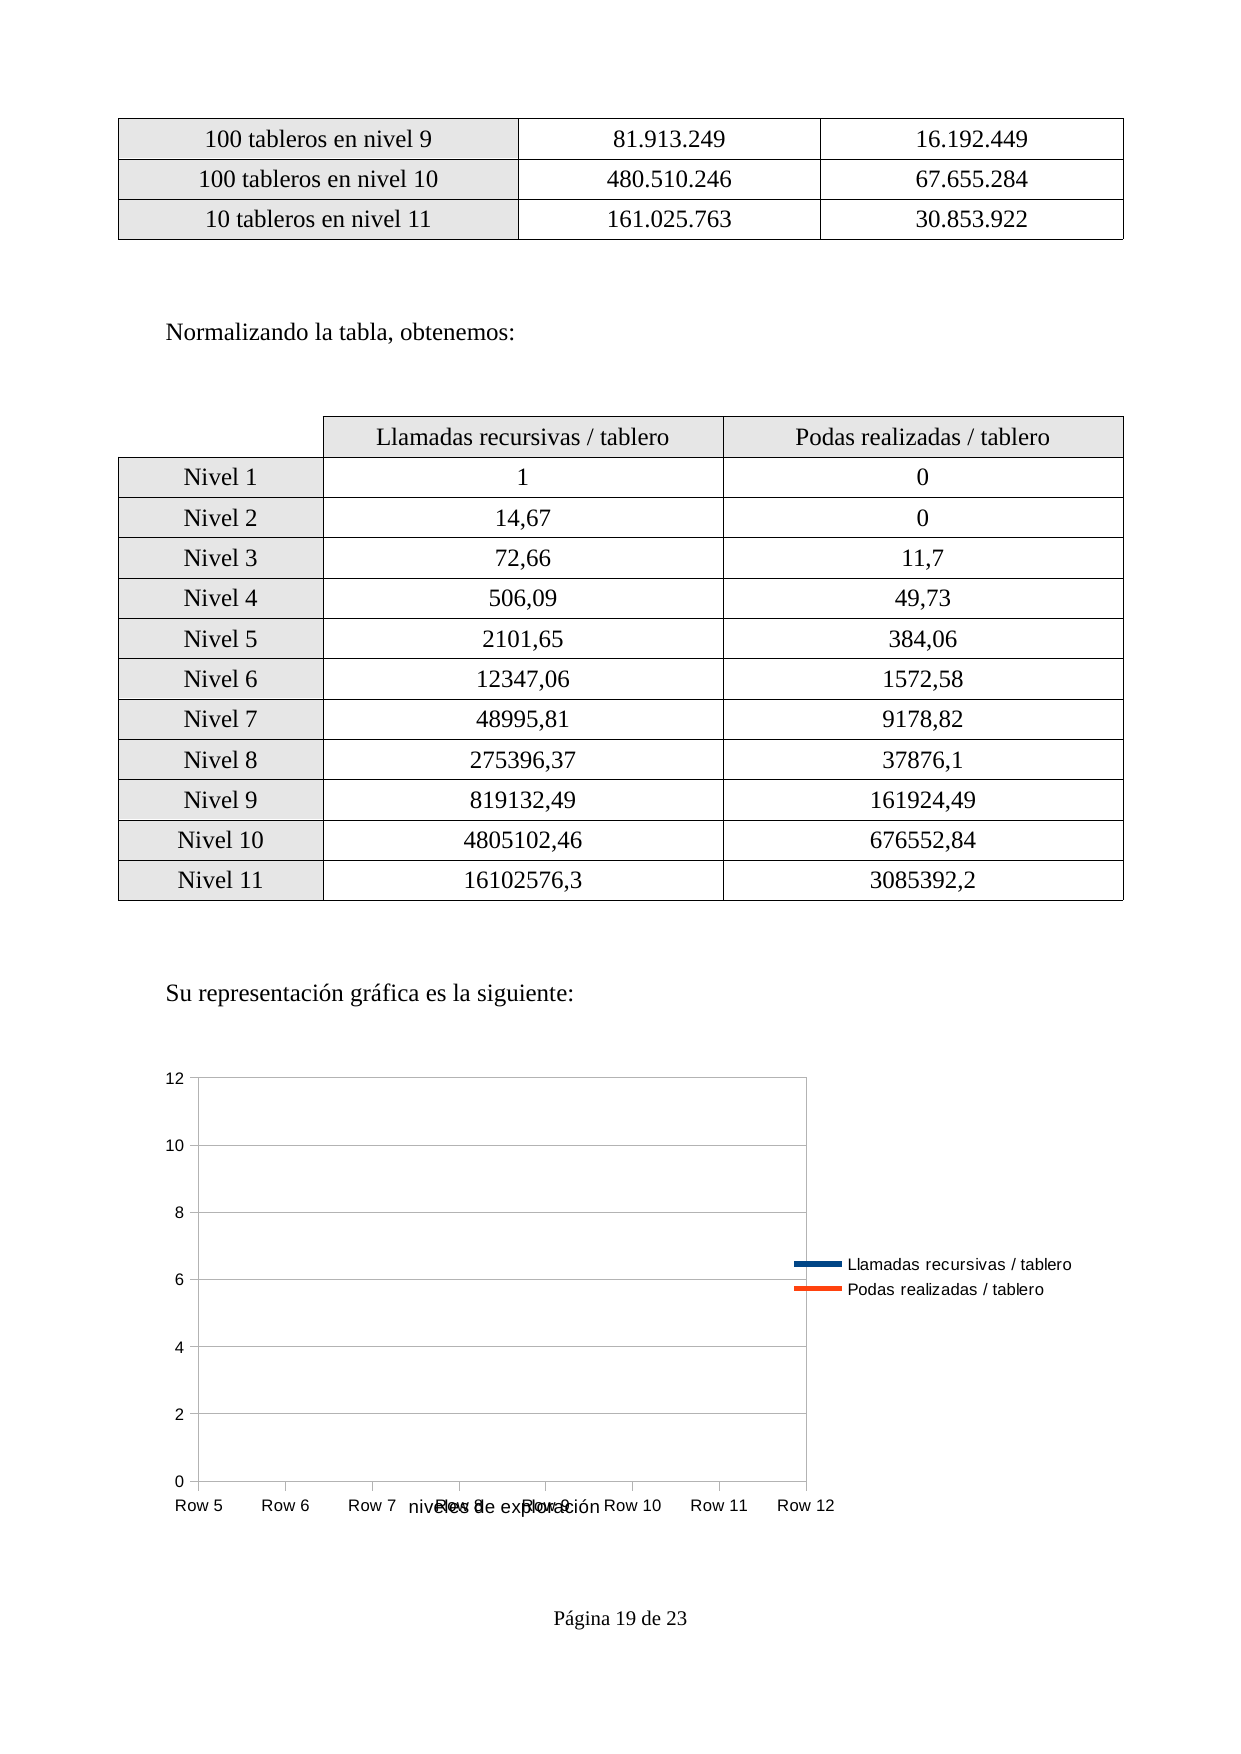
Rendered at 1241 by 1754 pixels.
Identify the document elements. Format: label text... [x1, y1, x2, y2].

table_header Llamadas recursivas / tablero [324, 417, 723, 457]
table_cell 4805102,46 [324, 821, 723, 860]
table_cell Nivel 9 [119, 780, 323, 819]
table_cell 81.913.249 [519, 119, 820, 158]
table_cell 30.853.922 [821, 200, 1123, 239]
table_header [118, 416, 323, 457]
table_cell 16.192.449 [821, 119, 1123, 158]
table_cell Nivel 6 [119, 659, 323, 698]
table_cell 67.655.284 [821, 160, 1123, 199]
table_cell 819132,49 [324, 780, 723, 819]
table_cell Nivel 10 [119, 821, 323, 860]
table_cell 16102576,3 [324, 861, 723, 900]
table_cell Nivel 11 [119, 861, 323, 900]
table_cell Nivel 8 [119, 740, 323, 779]
table_cell 9178,82 [724, 700, 1123, 739]
table_cell 676552,84 [724, 821, 1123, 860]
table_cell 275396,37 [324, 740, 723, 779]
table_header Podas realizadas / tablero [724, 417, 1123, 457]
table_cell 384,06 [724, 619, 1123, 658]
table_cell 2101,65 [324, 619, 723, 658]
text Su representación gráfica es la siguiente: [118, 968, 1122, 1009]
table_cell 100 tableros en nivel 10 [119, 160, 518, 199]
table_cell 1572,58 [724, 659, 1123, 698]
table_cell 49,73 [724, 579, 1123, 618]
table_cell 48995,81 [324, 700, 723, 739]
table_cell Nivel 5 [119, 619, 323, 658]
table_cell 506,09 [324, 579, 723, 618]
table_cell 72,66 [324, 538, 723, 578]
table_cell 10 tableros en nivel 11 [119, 200, 518, 239]
table_cell 0 [724, 458, 1123, 497]
table_cell 161924,49 [724, 780, 1123, 819]
text Normalizando la tabla, obtenemos: [118, 307, 1122, 348]
table_cell 3085392,2 [724, 861, 1123, 900]
table_cell 12347,06 [324, 659, 723, 698]
table_cell Nivel 7 [119, 700, 323, 739]
table_cell 1 [324, 458, 723, 497]
table_cell Nivel 3 [119, 538, 323, 578]
table_cell 480.510.246 [519, 160, 820, 199]
table_cell Nivel 4 [119, 579, 323, 618]
table_cell 37876,1 [724, 740, 1123, 779]
table_cell 14,67 [324, 498, 723, 537]
table_cell Nivel 2 [119, 498, 323, 537]
table_cell 11,7 [724, 538, 1123, 578]
table_cell 100 tableros en nivel 9 [119, 119, 518, 158]
table_cell Nivel 1 [119, 458, 323, 497]
table_cell 161.025.763 [519, 200, 820, 239]
table_cell 0 [724, 498, 1123, 537]
